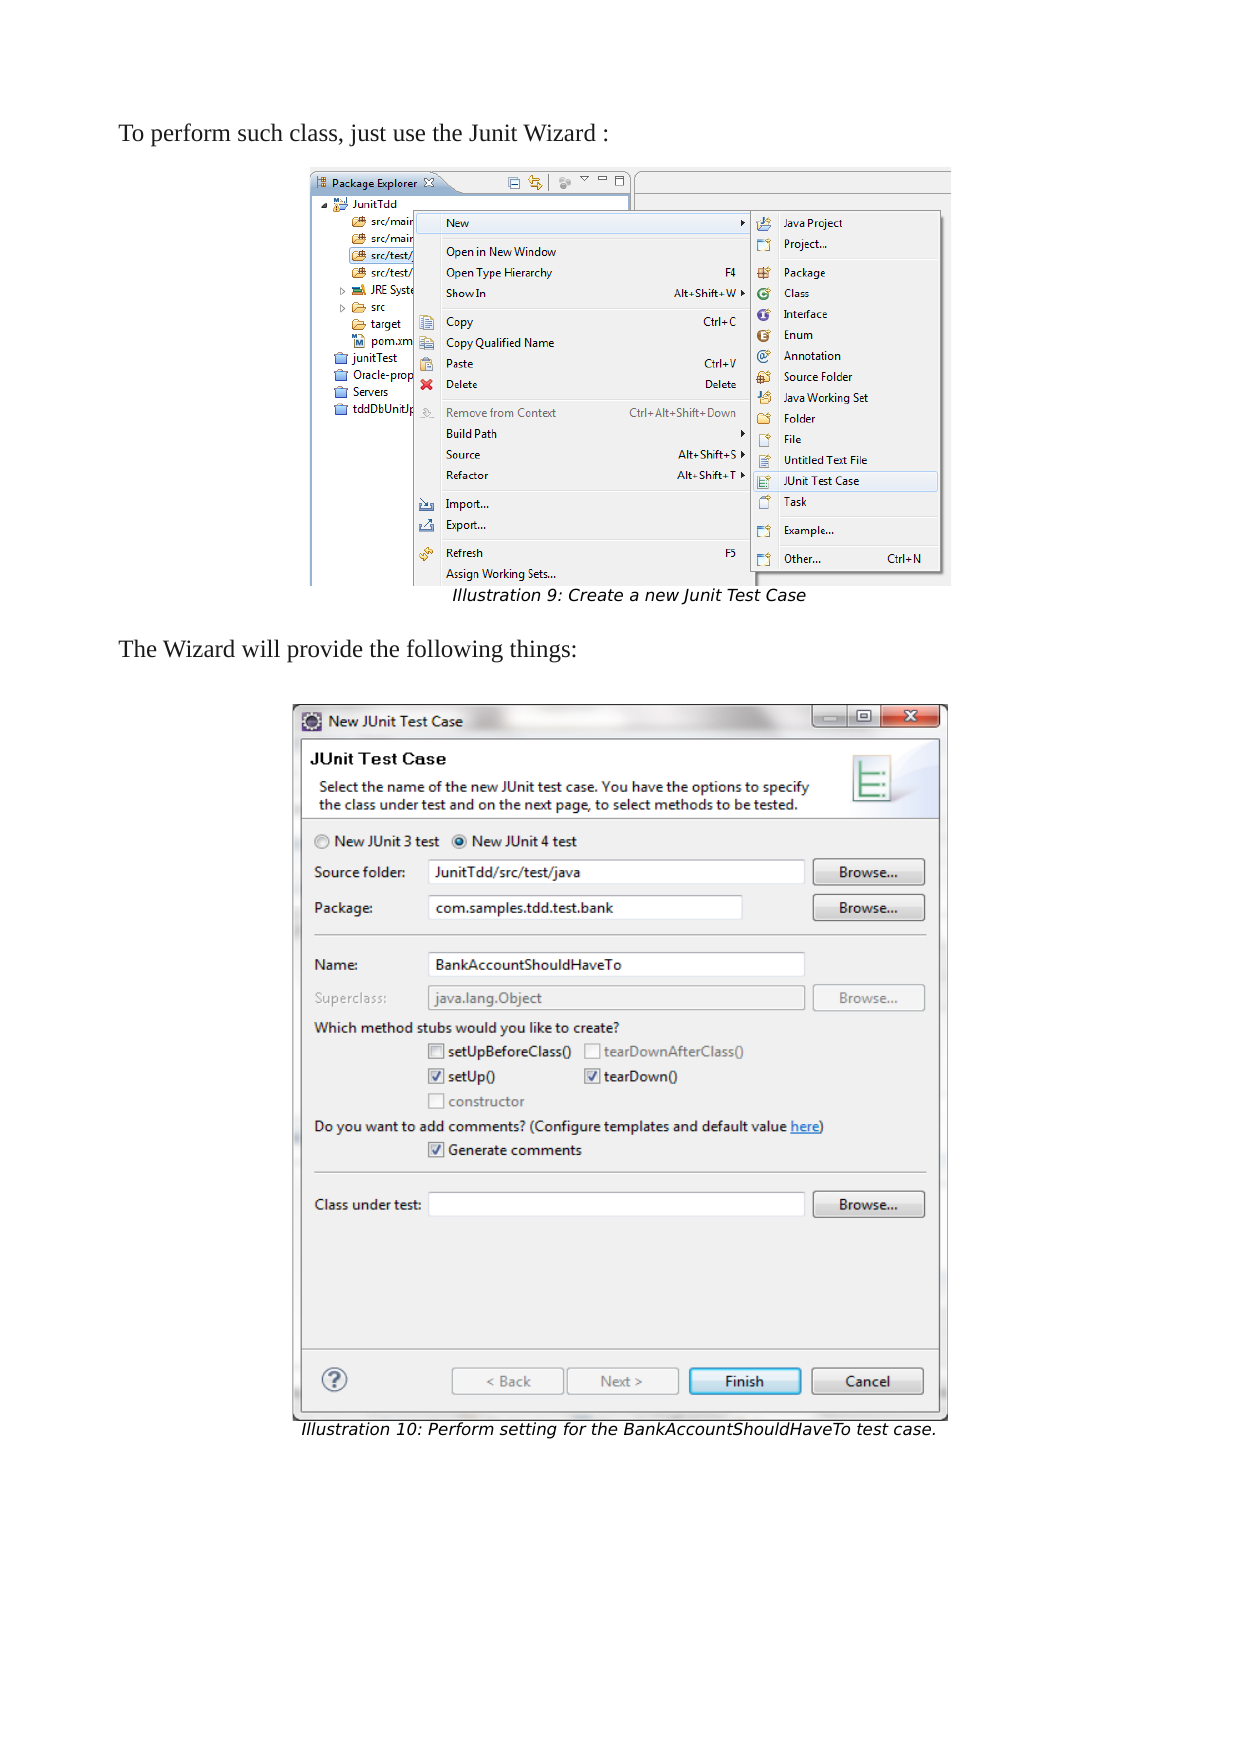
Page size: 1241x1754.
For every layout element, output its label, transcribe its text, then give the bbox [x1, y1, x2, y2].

text Illustration 10: Perform setting for the BankAccountShouldHaveTo test case. [292, 1421, 948, 1439]
text Illustration 9: Create a new Junit Test Case [309, 586, 951, 605]
text The Wizard will provide the following things: [118, 634, 1122, 663]
text To perform such class, just use the Junit Wizard : [118, 118, 1122, 147]
picture [292, 704, 948, 1421]
picture [309, 167, 952, 586]
